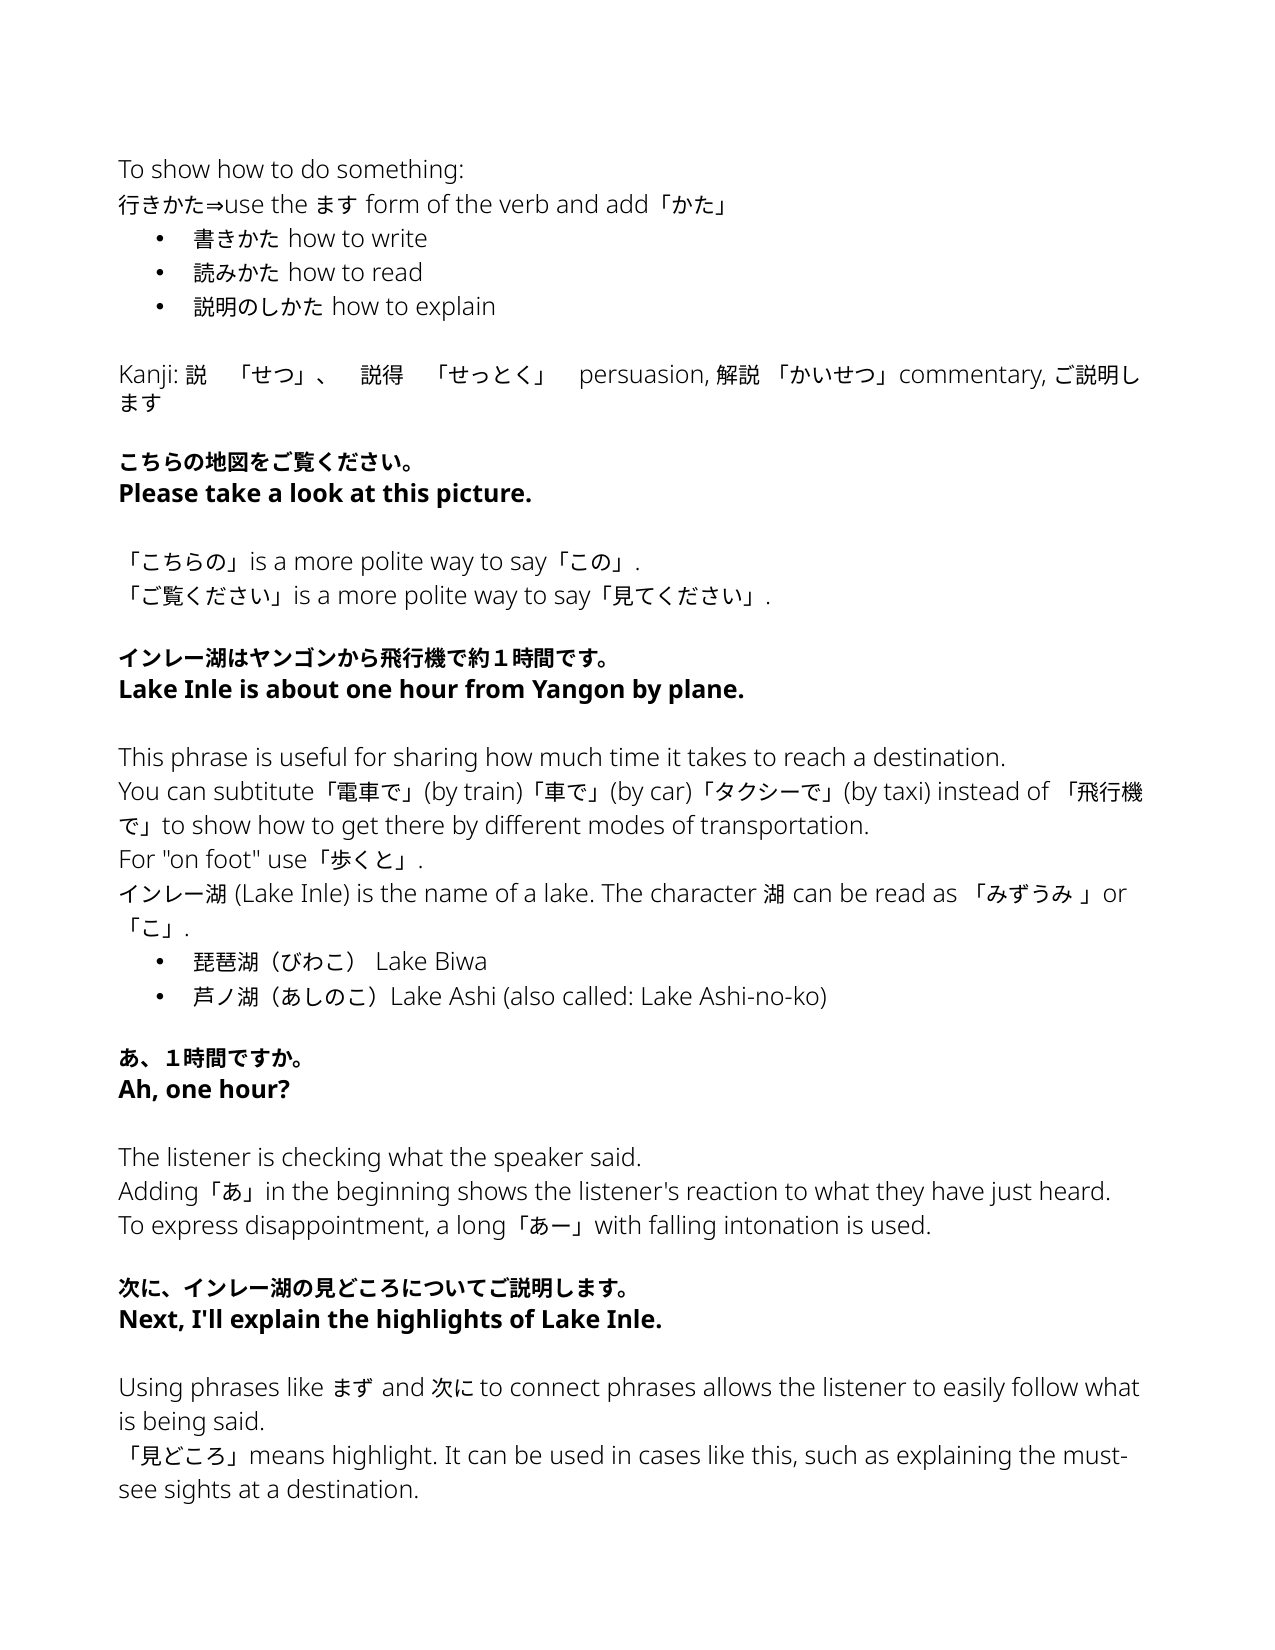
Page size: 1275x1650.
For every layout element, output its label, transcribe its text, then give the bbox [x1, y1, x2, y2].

list 書きかた how to write [156, 220, 1157, 254]
text 行きかた⇒use the ます form of the verb and add「かた」 [118, 186, 1157, 220]
text This phrase is useful for sharing how much time it takes to reach a destination. [118, 740, 1157, 774]
text To express disappointment, a long「あー」with falling intonation is used. [118, 1208, 1157, 1242]
text 次に、インレー湖の見どころについてご説明します。 [118, 1276, 1157, 1302]
list 読みかた how to read [156, 254, 1157, 288]
text Lake Inle is about one hour from Yangon by plane. [118, 672, 1157, 706]
text Adding「あ」in the beginning shows the listener's reaction to what they have just heard. [118, 1174, 1157, 1208]
text インレー湖 (Lake Inle) is the name of a lake. The character 湖 can be read as 「みずうみ 」or 「こ」. [118, 876, 1157, 944]
text Using phrases like まず and 次にto connect phrases allows the listener to easily follow what is being said. [118, 1370, 1157, 1438]
text Ah, one hour? [118, 1072, 1157, 1106]
list 琵琶湖（びわこ） Lake Biwa [156, 944, 1157, 978]
text Please take a look at this picture. [118, 476, 1157, 510]
list 芦ノ湖（あしのこ）Lake Ashi (also called: Lake Ashi-no-ko) [156, 978, 1157, 1012]
text 「見どころ」means highlight. It can be used in cases like this, such as explaining the must-see sights at a destination. [118, 1438, 1157, 1506]
text The listener is checking what the speaker said. [118, 1140, 1157, 1174]
text For "on foot" use「歩くと」. [118, 842, 1157, 876]
text あ、１時間ですか。 [118, 1046, 1157, 1072]
text To show how to do something: [118, 152, 1157, 186]
text 「ご覧ください」is a more polite way to say「見てください」. [118, 578, 1157, 612]
text インレー湖はヤンゴンから飛行機で約１時間です。 [118, 646, 1157, 672]
text こちらの地図をご覧ください。 [118, 450, 1157, 476]
text Next, I'll explain the highlights of Lake Inle. [118, 1302, 1157, 1336]
text 「こちらの」is a more polite way to say「この」. [118, 544, 1157, 578]
text You can subtitute「電車で」(by train)「車で」(by car)「タクシーで」(by taxi) instead of 「飛行機で」to show how to get there by different modes of transportation. [118, 774, 1157, 842]
list 説明のしかた how to explain [156, 288, 1157, 322]
text Kanji: 説 「せつ」、 説得 「せっとく」 persuasion, 解説 「かいせつ」commentary, ご説明します [118, 357, 1157, 416]
